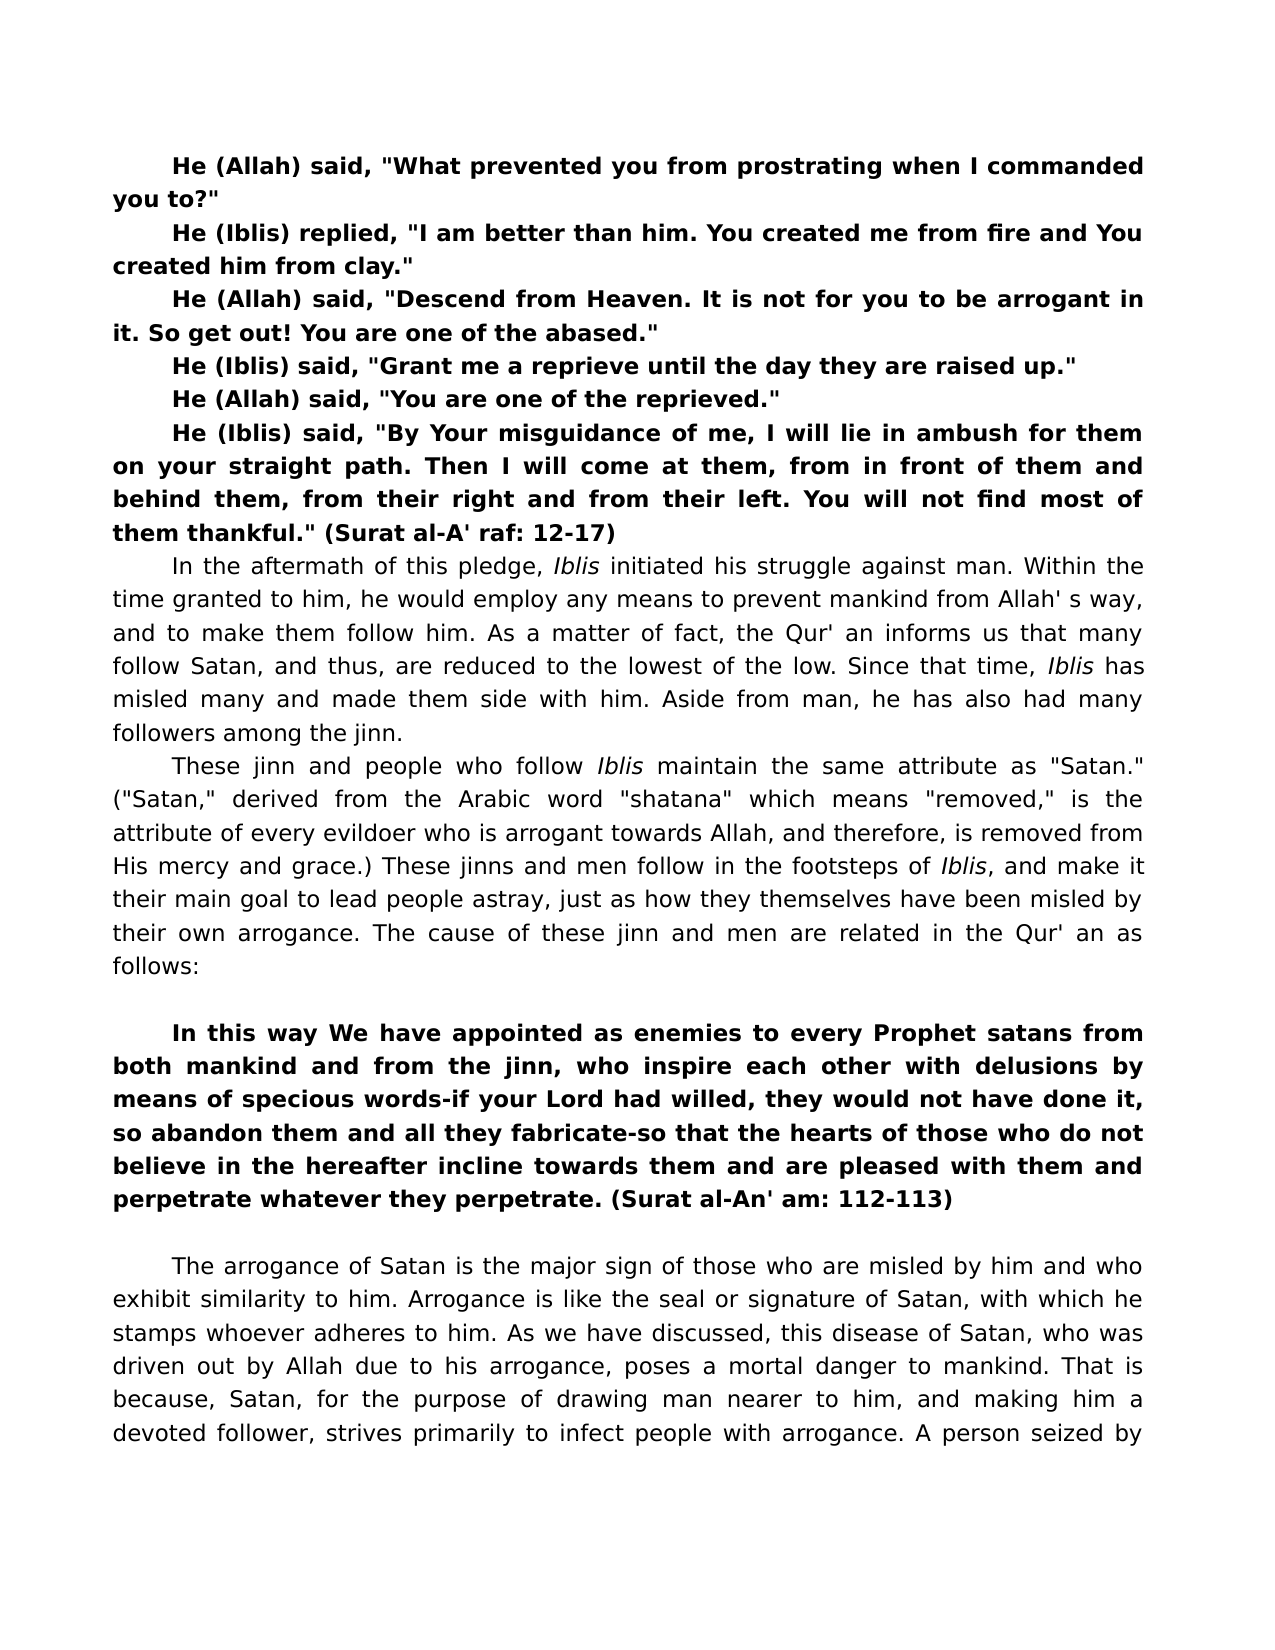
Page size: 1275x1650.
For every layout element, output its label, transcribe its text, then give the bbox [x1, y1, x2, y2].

text These jinn and people who follow Iblis maintain the same attribute as "Satan." ("Satan," derived from the Arabic word "shatana" which means "removed," is the attribute of every evildoer who is arrogant towards Allah, and therefore, is removed from His mercy and grace.) These jinns and men follow in the footsteps of Iblis, and make it their main goal to lead people astray, just as how they themselves have been misled by their own arrogance. The cause of these jinn and men are related in the Qur' an as follows: [112, 748, 1145, 981]
text He (Allah) said, "Descend from Heaven. It is not for you to be arrogant in it. So get out! You are one of the abased." [112, 281, 1145, 348]
text He (Allah) said, "What prevented you from prostrating when I commanded you to?" [112, 148, 1145, 214]
text He (Iblis) said, "Grant me a reprieve until the day they are raised up." [112, 348, 1145, 381]
text In this way We have appointed as enemies to every Prophet satans from both mankind and from the jinn, who inspire each other with delusions by means of specious words-if your Lord had willed, they would not have done it, so abandon them and all they fabricate-so that the hearts of those who do not believe in the hereafter incline towards them and are pleased with them and perpetrate whatever they perpetrate. (Surat al-An' am: 112-113) [112, 1014, 1145, 1214]
text He (Allah) said, "You are one of the reprieved." [112, 381, 1145, 414]
text He (Iblis) said, "By Your misguidance of me, I will lie in ambush for them on your straight path. Then I will come at them, from in front of them and behind them, from their right and from their left. You will not find most of them thankful." (Surat al-A' raf: 12-17) [112, 414, 1145, 548]
text He (Iblis) replied, "I am better than him. You created me from fire and You created him from clay." [112, 214, 1145, 281]
text The arrogance of Satan is the major sign of those who are misled by him and who exhibit similarity to him. Arrogance is like the seal or signature of Satan, with which he stamps whoever adheres to him. As we have discussed, this disease of Satan, who was driven out by Allah due to his arrogance, poses a mortal danger to mankind. That is because, Satan, for the purpose of drawing man nearer to him, and making him a devoted follower, strives primarily to infect people with arrogance. A person seized by [112, 1248, 1145, 1448]
text In the aftermath of this pledge, Iblis initiated his struggle against man. Within the time granted to him, he would employ any means to prevent mankind from Allah' s way, and to make them follow him. As a matter of fact, the Qur' an informs us that many follow Satan, and thus, are reduced to the lowest of the low. Since that time, Iblis has misled many and made them side with him. Aside from man, he has also had many followers among the jinn. [112, 548, 1145, 748]
